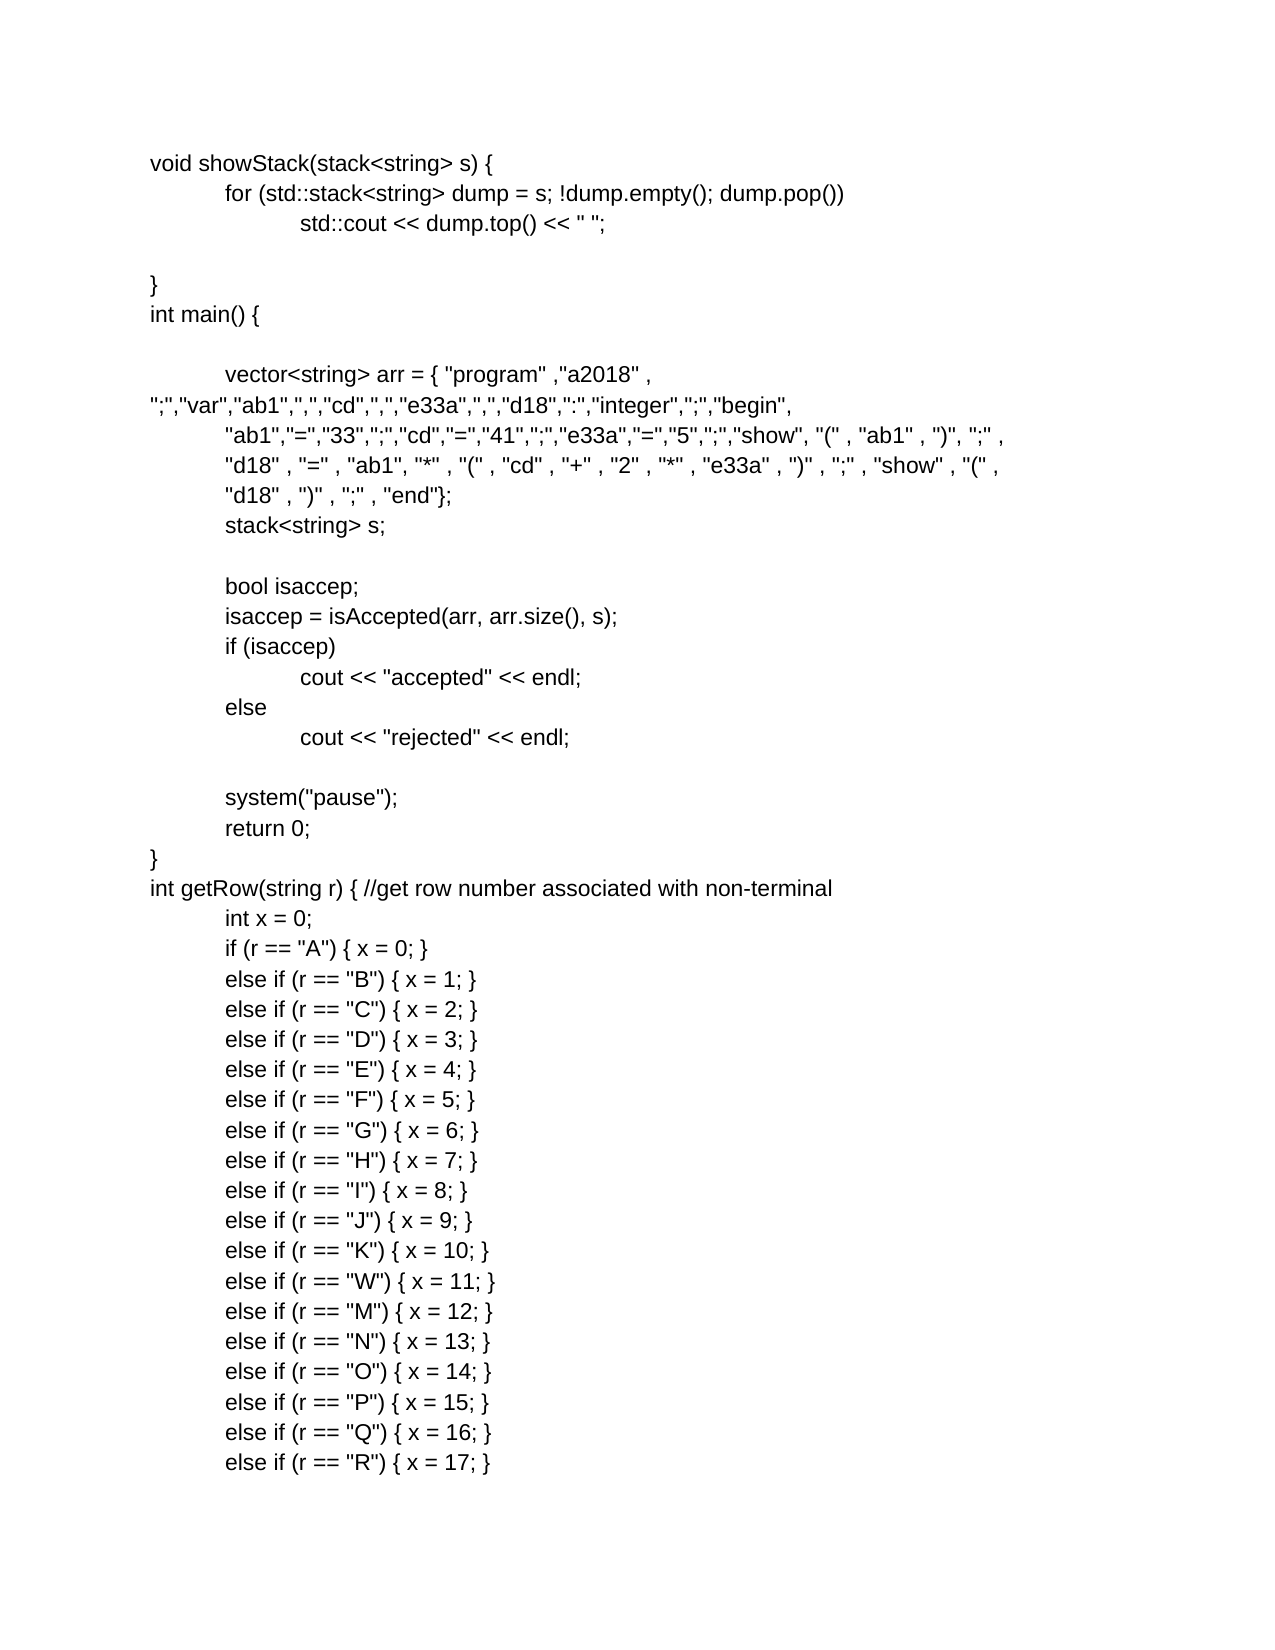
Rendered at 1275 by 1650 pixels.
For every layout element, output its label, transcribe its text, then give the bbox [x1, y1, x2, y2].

text else [150, 694, 1125, 720]
text cout << "rejected" << endl; [150, 724, 1125, 750]
text void showStack(stack<string> s) { [150, 150, 1125, 176]
text } [150, 271, 1125, 297]
text if (isaccep) [150, 633, 1125, 660]
text else if (r == "M") { x = 12; } [150, 1298, 1125, 1324]
text for (std::stack<string> dump = s; !dump.empty(); dump.pop()) [150, 180, 1125, 207]
text "d18" , ")" , ";" , "end"}; [150, 482, 1125, 509]
text system("pause"); [150, 784, 1125, 811]
text int getRow(string r) { //get row number associated with non-terminal [150, 875, 1125, 901]
text cout << "accepted" << endl; [150, 663, 1125, 690]
text if (r == "A") { x = 0; } [150, 935, 1125, 962]
text else if (r == "H") { x = 7; } [150, 1147, 1125, 1173]
text else if (r == "K") { x = 10; } [150, 1237, 1125, 1264]
text else if (r == "D") { x = 3; } [150, 1026, 1125, 1052]
text else if (r == "N") { x = 13; } [150, 1328, 1125, 1354]
text int main() { [150, 301, 1125, 327]
text isaccep = isAccepted(arr, arr.size(), s); [150, 603, 1125, 629]
text int x = 0; [150, 905, 1125, 932]
text else if (r == "P") { x = 15; } [150, 1388, 1125, 1415]
text else if (r == "W") { x = 11; } [150, 1268, 1125, 1294]
text vector<string> arr = { "program" ,"a2018" , ";","var","ab1",",","cd",",","e33a",",","d18",":","integer",";","begin", [150, 361, 1125, 418]
text else if (r == "Q") { x = 16; } [150, 1419, 1125, 1445]
text std::cout << dump.top() << " "; [150, 210, 1125, 237]
text else if (r == "F") { x = 5; } [150, 1086, 1125, 1113]
text return 0; [150, 814, 1125, 841]
text else if (r == "G") { x = 6; } [150, 1117, 1125, 1143]
text else if (r == "J") { x = 9; } [150, 1207, 1125, 1234]
text bool isaccep; [150, 573, 1125, 599]
text else if (r == "C") { x = 2; } [150, 996, 1125, 1022]
text else if (r == "E") { x = 4; } [150, 1056, 1125, 1083]
text else if (r == "I") { x = 8; } [150, 1177, 1125, 1203]
text } [150, 845, 1125, 871]
text else if (r == "R") { x = 17; } [150, 1449, 1125, 1475]
text else if (r == "O") { x = 14; } [150, 1358, 1125, 1385]
text else if (r == "B") { x = 1; } [150, 966, 1125, 992]
text "d18" , "=" , "ab1", "*" , "(" , "cd" , "+" , "2" , "*" , "e33a" , ")" , ";" , "show" , "(" , [150, 452, 1125, 478]
text "ab1","=","33",";","cd","=","41",";","e33a","=","5",";","show", "(" , "ab1" , ")", ";" , [150, 422, 1125, 448]
text stack<string> s; [150, 512, 1125, 539]
